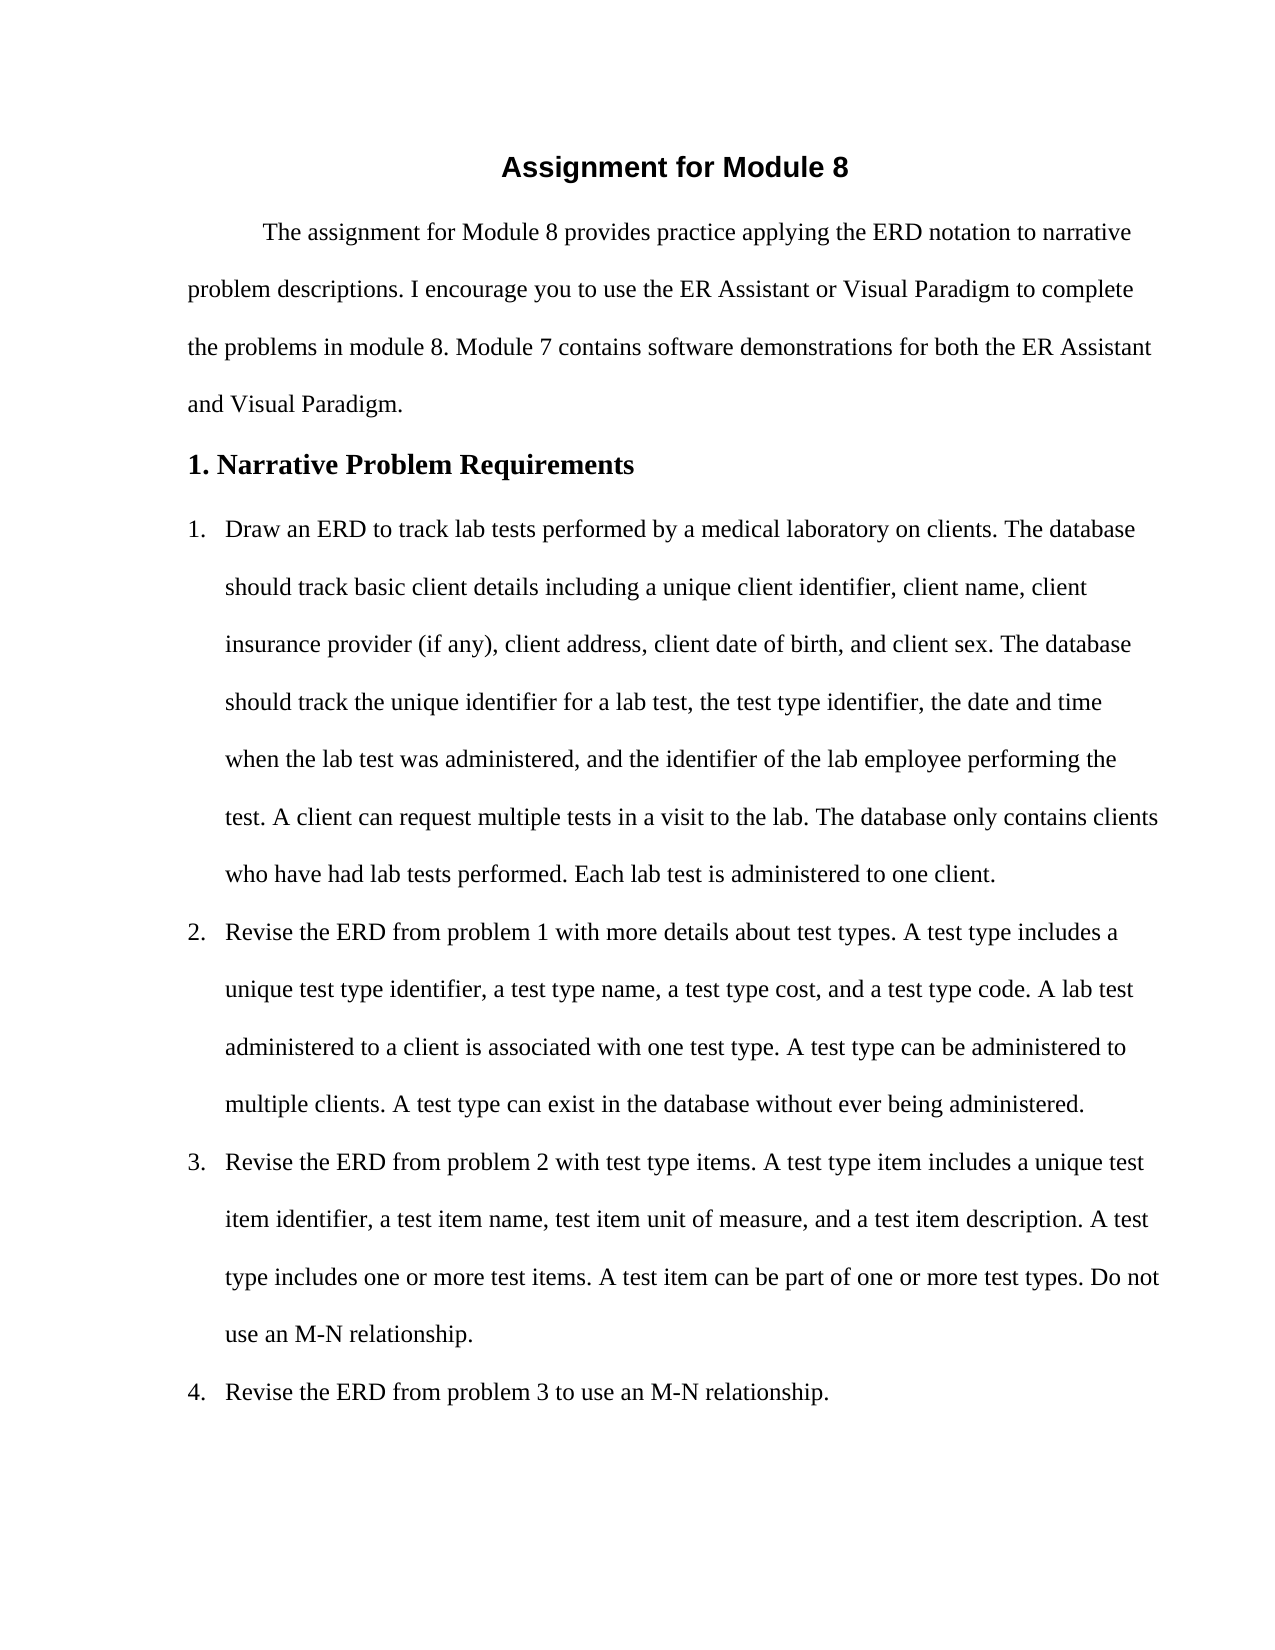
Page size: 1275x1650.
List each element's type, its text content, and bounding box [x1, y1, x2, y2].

list Revise the ERD from problem 1 with more details about test types. A test type includes a unique test type identifier, a test type name, a test type cost, and a test type code. A lab test administered to a client is associated with one test type. A test type can be administered to multiple clients. A test type can exist in the database without ever being administered. [187, 917, 1162, 1118]
text The assignment for Module 8 provides practice applying the ERD notation to narrative problem descriptions. I encourage you to use the ER Assistant or Visual Paradigm to complete the problems in module 8. Module 7 contains software demonstrations for both the ER Assistant and Visual Paradigm. [187, 217, 1162, 418]
list Revise the ERD from problem 3 to use an M-N relationship. [187, 1377, 1162, 1405]
subtitle Assignment for Module 8 [187, 150, 1162, 183]
list Draw an ERD to track lab tests performed by a medical laboratory on clients. The database should track basic client details including a unique client identifier, client name, client insurance provider (if any), client address, client date of birth, and client sex. The database should track the unique identifier for a lab test, the test type identifier, the date and time when the lab test was administered, and the identifier of the lab employee performing the test. A client can request multiple tests in a visit to the lab. The database only contains clients who have had lab tests performed. Each lab test is administered to one client. [187, 514, 1162, 888]
list Revise the ERD from problem 2 with test type items. A test type item includes a unique test item identifier, a test item name, test item unit of measure, and a test item description. A test type includes one or more test items. A test item can be part of one or more test types. Do not use an M-N relationship. [187, 1147, 1162, 1348]
text 1. Narrative Problem Requirements [187, 447, 1162, 481]
